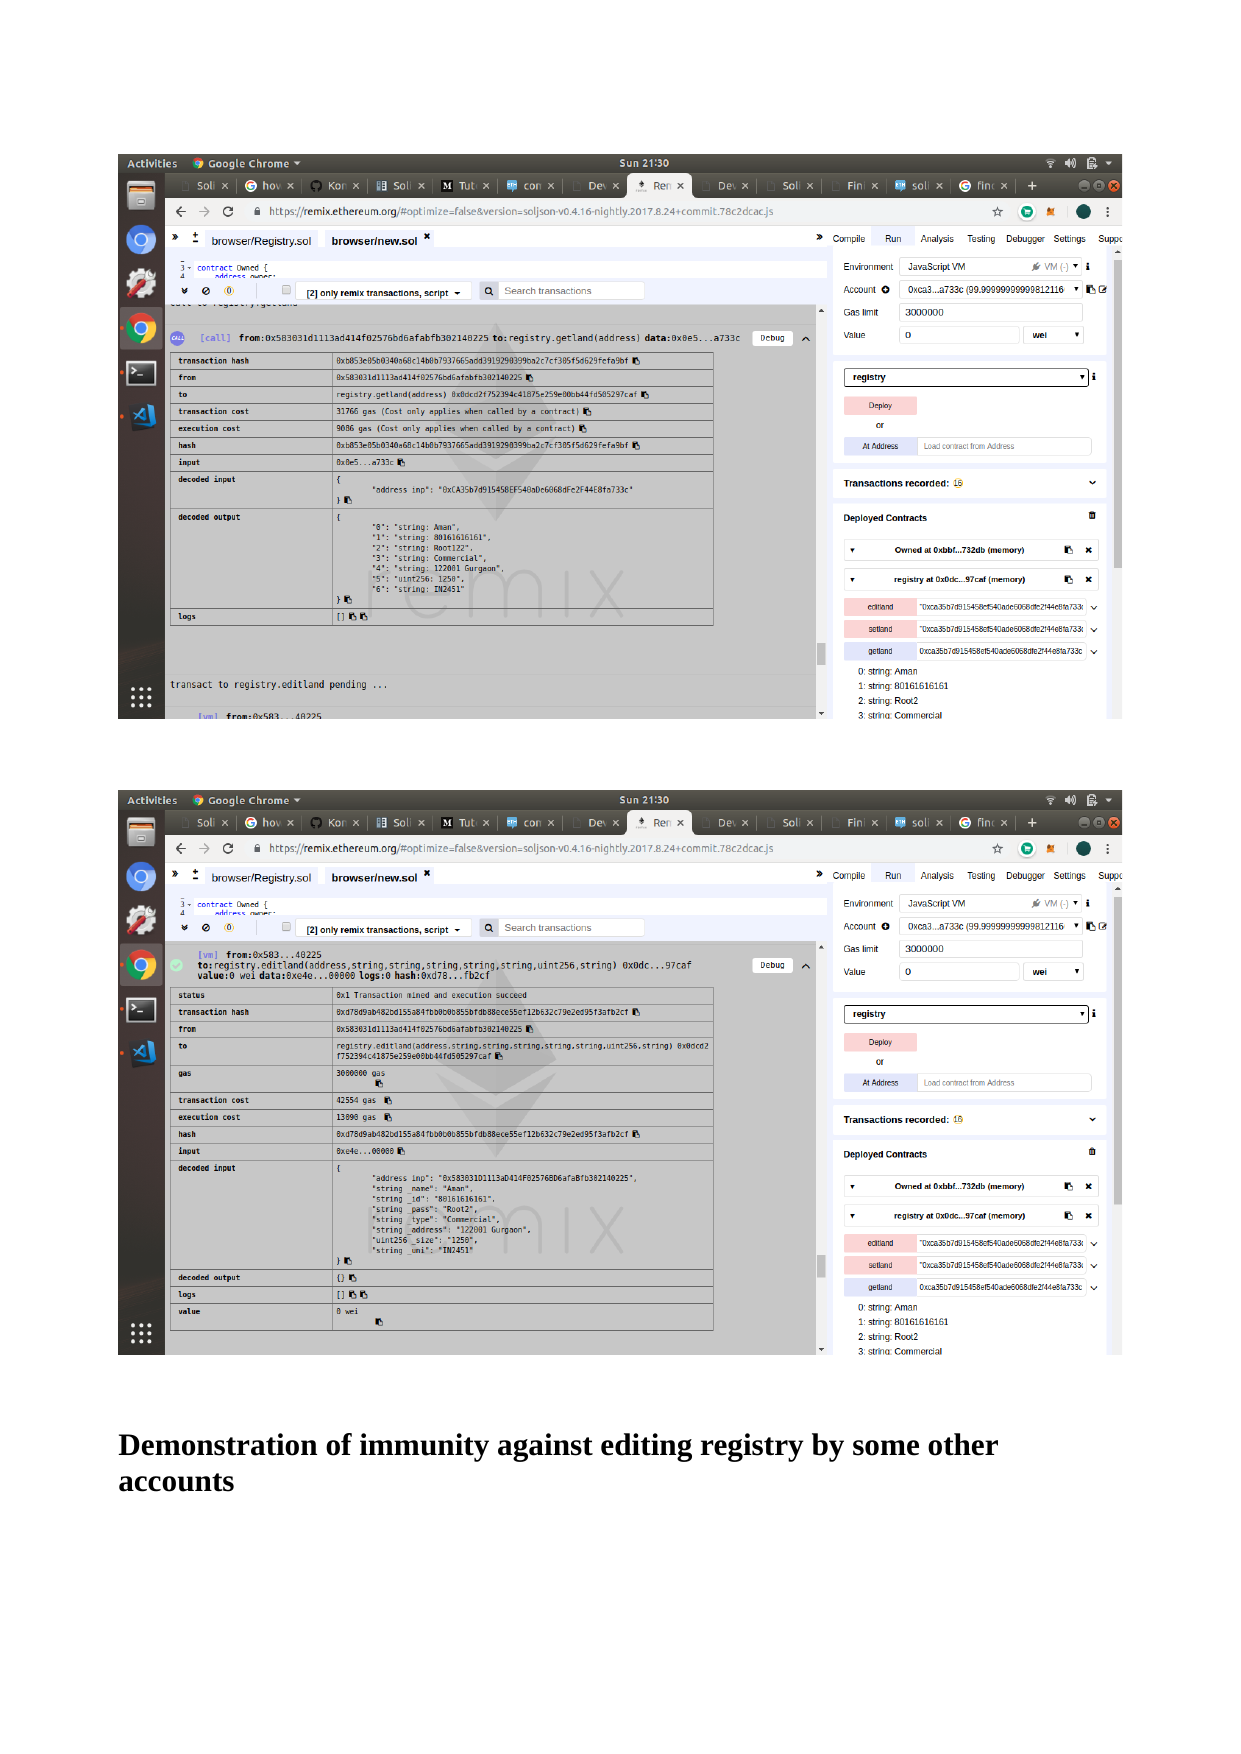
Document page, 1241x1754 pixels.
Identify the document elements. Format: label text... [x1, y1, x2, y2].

picture [118, 790, 1123, 1355]
text Demonstration of immunity against editing registry by some other accounts [118, 1427, 1122, 1498]
picture [118, 154, 1123, 719]
